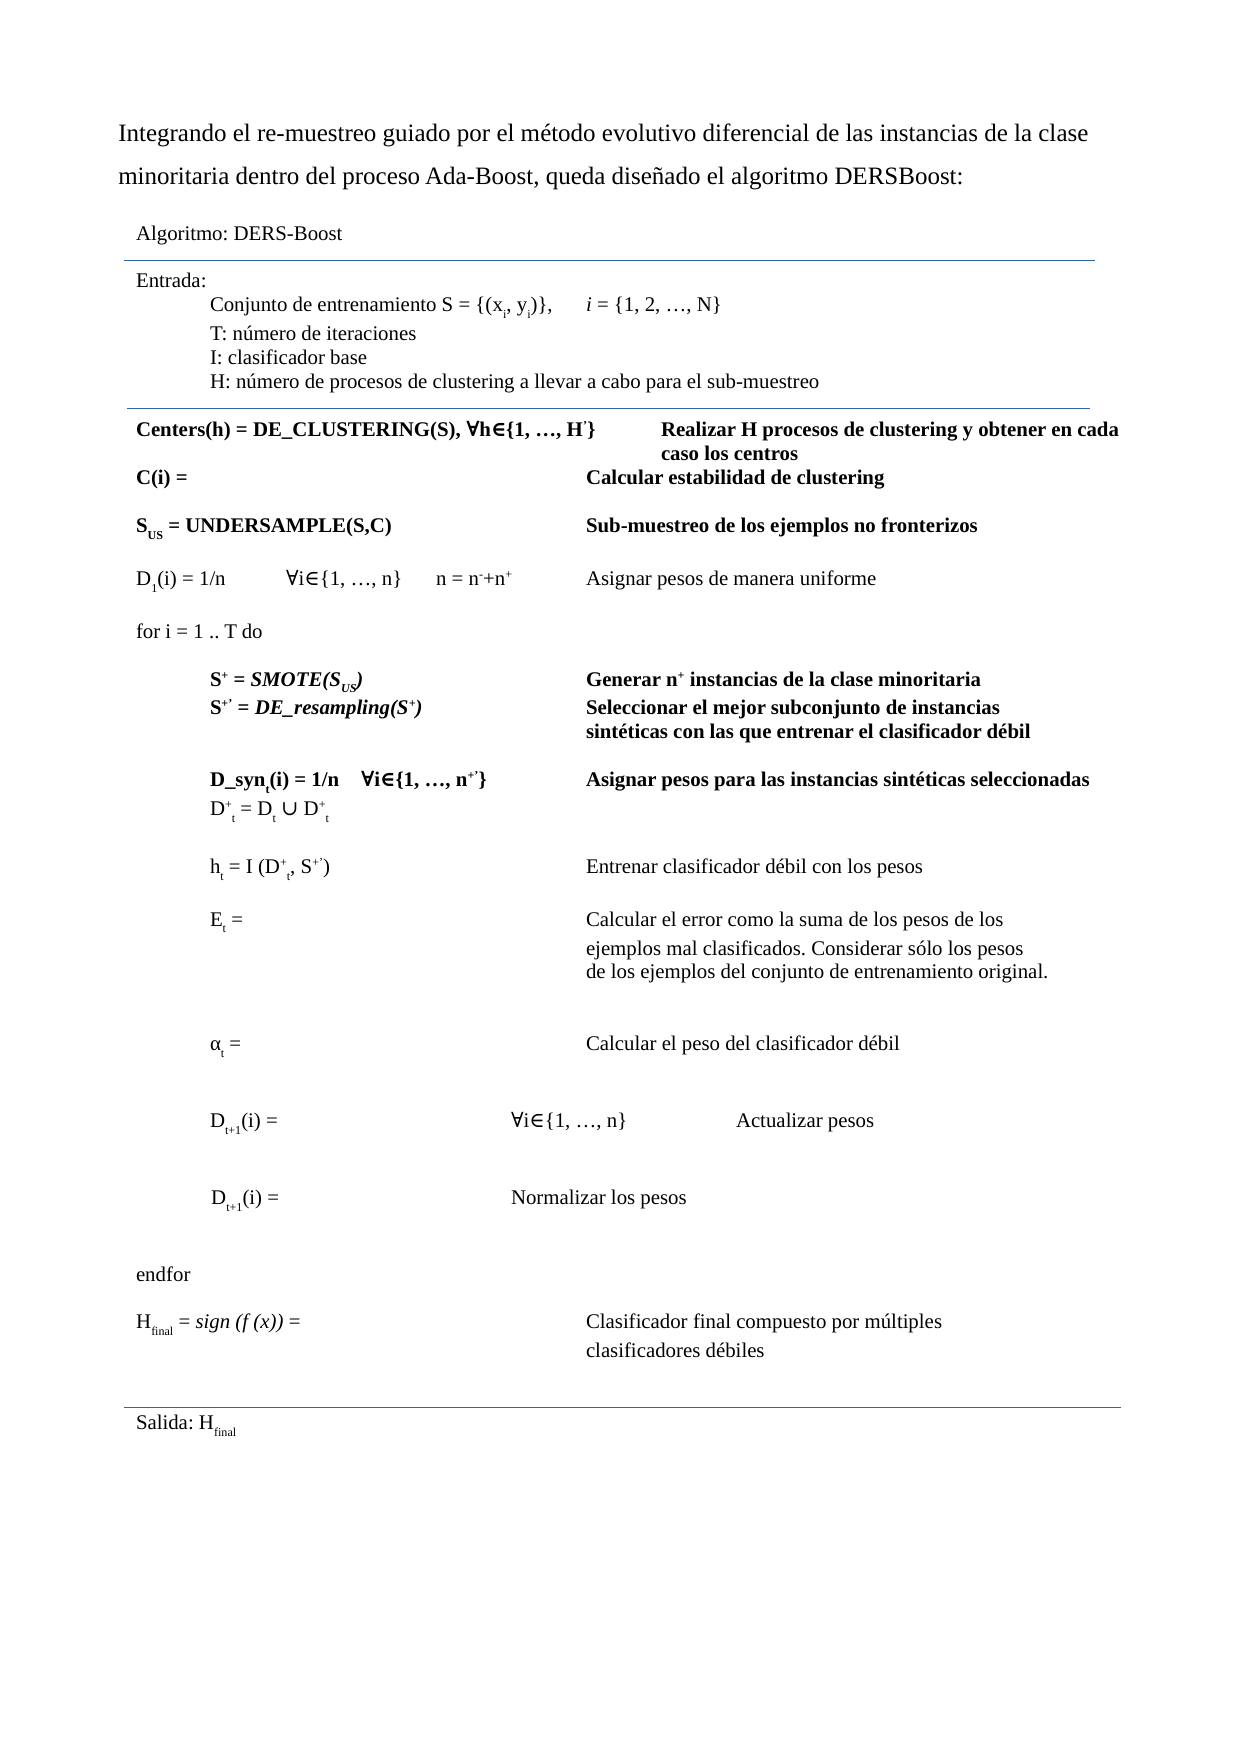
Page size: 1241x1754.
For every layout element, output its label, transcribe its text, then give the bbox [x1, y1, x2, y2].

text Integrando el re-muestreo guiado por el método evolutivo diferencial de las instancias de la clase minoritaria dentro del proceso Ada-Boost, queda diseñado el algoritmo DERSBoost: [118, 118, 1122, 190]
